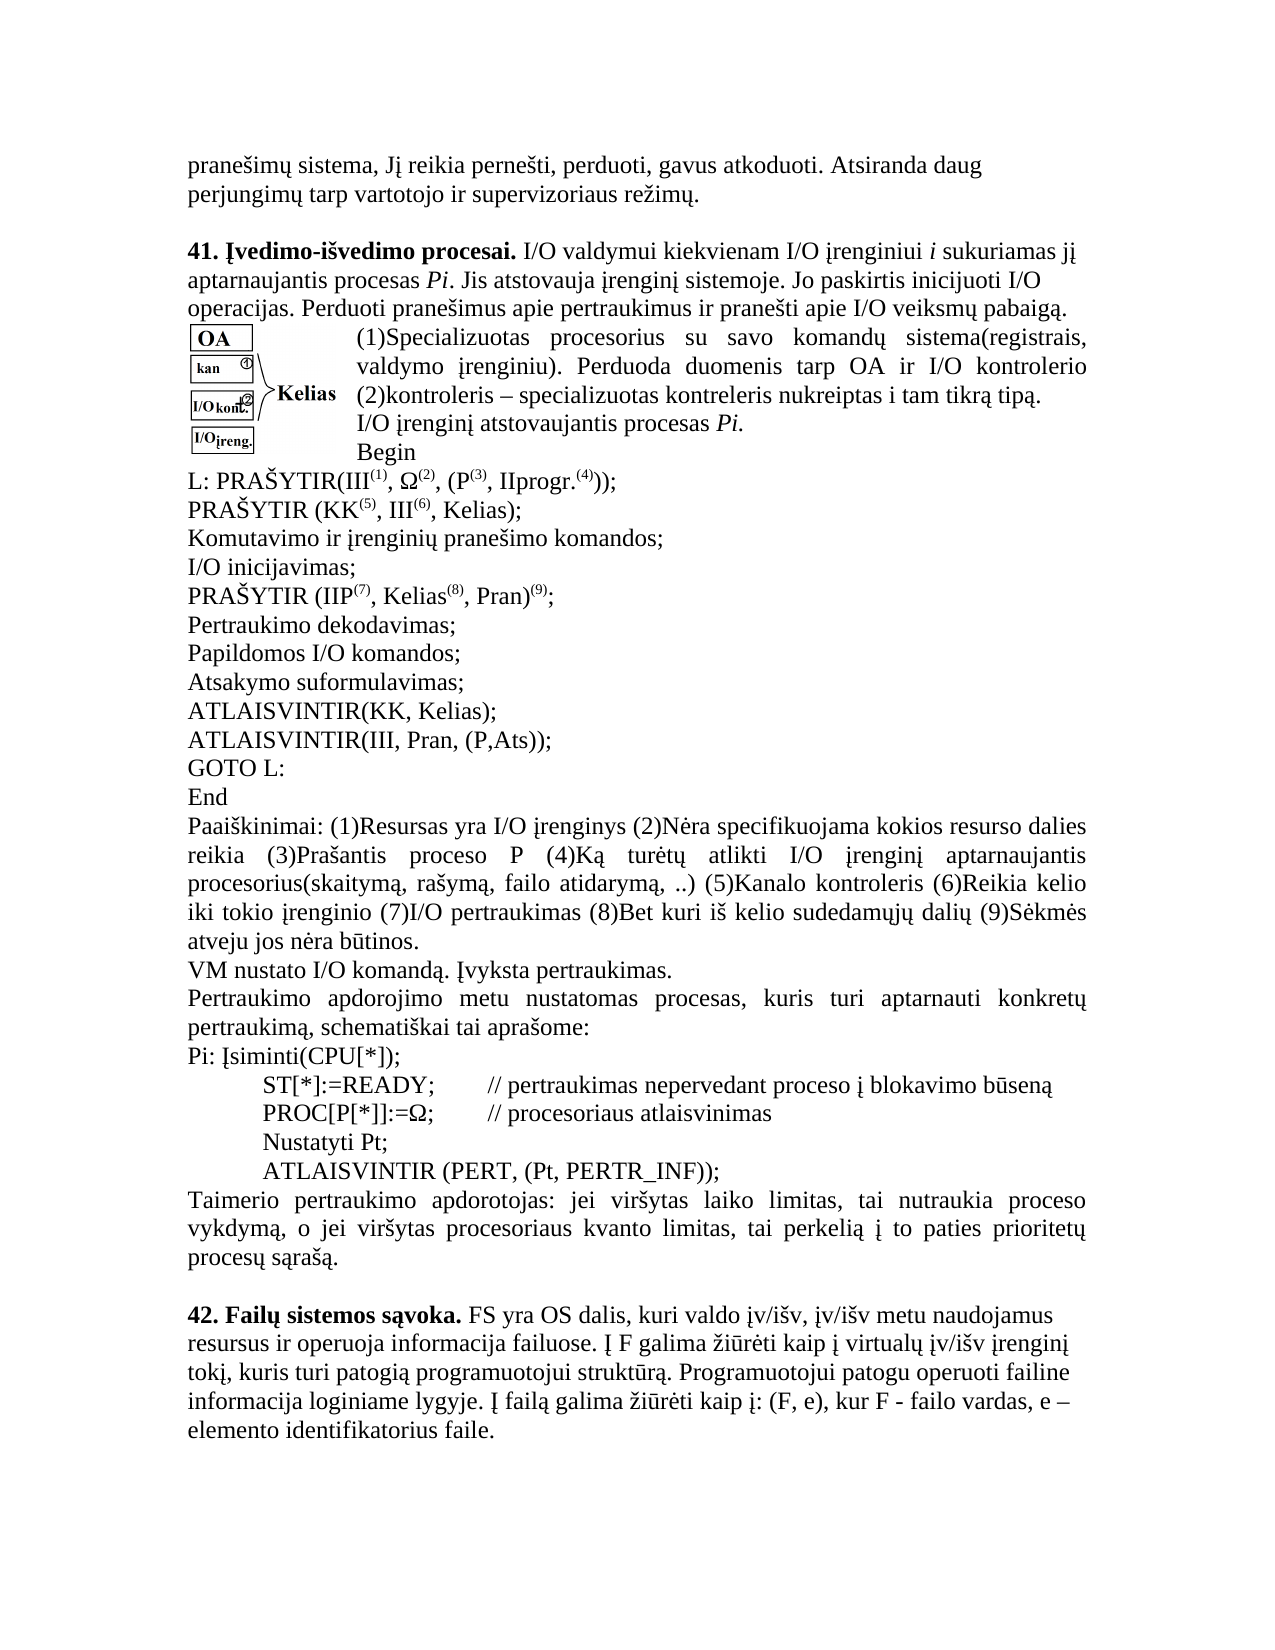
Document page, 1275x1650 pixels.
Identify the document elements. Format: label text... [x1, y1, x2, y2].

text (1)Specializuotas procesorius su savo komandų sistema(registrais, valdymo įrenginiu). Perduoda duomenis tarp OA ir I/O kontrolerio (2)kontroleris – specializuotas kontreleris nukreiptas i tam tikrą tipą. [187, 322, 1087, 455]
text PRAŠYTIR (KK(5), III(6), Kelias); [187, 495, 1087, 523]
text I/O įrenginį atstovaujantis procesas Pi. [337, 408, 1087, 437]
text ATLAISVINTIR(KK, Kelias); [187, 696, 1087, 725]
text Taimerio pertraukimo apdorotojas: jei viršytas laiko limitas, tai nutraukia proceso vykdymą, o jei viršytas procesoriaus kvanto limitas, tai perkelią į to paties prioritetų procesų sąrašą. [187, 1185, 1087, 1271]
text PRAŠYTIR (IIP(7), Kelias(8), Pran)(9); [187, 581, 1087, 610]
text Pi: Įsiminti(CPU[*]); [187, 1041, 1087, 1070]
text Paaiškinimai: (1)Resursas yra I/O įrenginys (2)Nėra specifikuojama kokios resurso dalies reikia (3)Prašantis proceso P (4)Ką turėtų atlikti I/O įrenginį aptarnaujantis procesorius(skaitymą, rašymą, failo atidarymą, ..) (5)Kanalo kontroleris (6)Reikia kelio iki tokio įrenginio (7)I/O pertraukimas (8)Bet kuri iš kelio sudedamųjų dalių (9)Sėkmės atveju jos nėra būtinos. [187, 811, 1087, 955]
text VM nustato I/O komandą. Įvyksta pertraukimas. [187, 955, 1087, 983]
text Pertraukimo dekodavimas; [187, 610, 1087, 638]
picture [189, 323, 336, 454]
text Atsakymo suformulavimas; [187, 667, 1087, 696]
text I/O inicijavimas; [187, 552, 1087, 581]
text Papildomos I/O komandos; [187, 638, 1087, 667]
text ATLAISVINTIR(III, Pran, (P,Ats)); [187, 725, 1087, 753]
text Nustatyti Pt; [187, 1127, 1087, 1156]
text PROC[P[*]]:=Ω; // procesoriaus atlaisvinimas [187, 1098, 1087, 1127]
text 42. Failų sistemos sąvoka. FS yra OS dalis, kuri valdo įv/išv, įv/išv metu naudojamus resursus ir operuoja informacija failuose. Į F galima žiūrėti kaip į virtualų įv/išv įrenginį tokį, kuris turi patogią programuotojui struktūrą. Programuotojui patogu operuoti failine informacija loginiame lygyje. Į failą galima žiūrėti kaip į: (F, e), kur F - failo vardas, e – elemento identifikatorius faile. [187, 1300, 1087, 1443]
text Begin [187, 437, 1087, 466]
text End [187, 782, 1087, 811]
text GOTO L: [187, 753, 1087, 782]
text L: PRAŠYTIR(III(1), Ω(2), (P(3), IIprogr.(4))); [187, 466, 1087, 495]
text ST[*]:=READY; // pertraukimas nepervedant proceso į blokavimo būseną [187, 1070, 1087, 1098]
text ATLAISVINTIR (PERT, (Pt, PERTR_INF)); [187, 1156, 1087, 1185]
text pranešimų sistema, Jį reikia pernešti, perduoti, gavus atkoduoti. Atsiranda daug perjungimų tarp vartotojo ir supervizoriaus režimų. [187, 150, 1087, 207]
text Pertraukimo apdorojimo metu nustatomas procesas, kuris turi aptarnauti konkretų pertraukimą, schematiškai tai aprašome: [187, 983, 1087, 1041]
text Komutavimo ir įrenginių pranešimo komandos; [187, 523, 1087, 552]
text 41. Įvedimo-išvedimo procesai. I/O valdymui kiekvienam I/O įrenginiui i sukuriamas jį aptarnaujantis procesas Pi. Jis atstovauja įrenginį sistemoje. Jo paskirtis inicijuoti I/O operacijas. Perduoti pranešimus apie pertraukimus ir pranešti apie I/O veiksmų pabaigą. [187, 236, 1087, 322]
